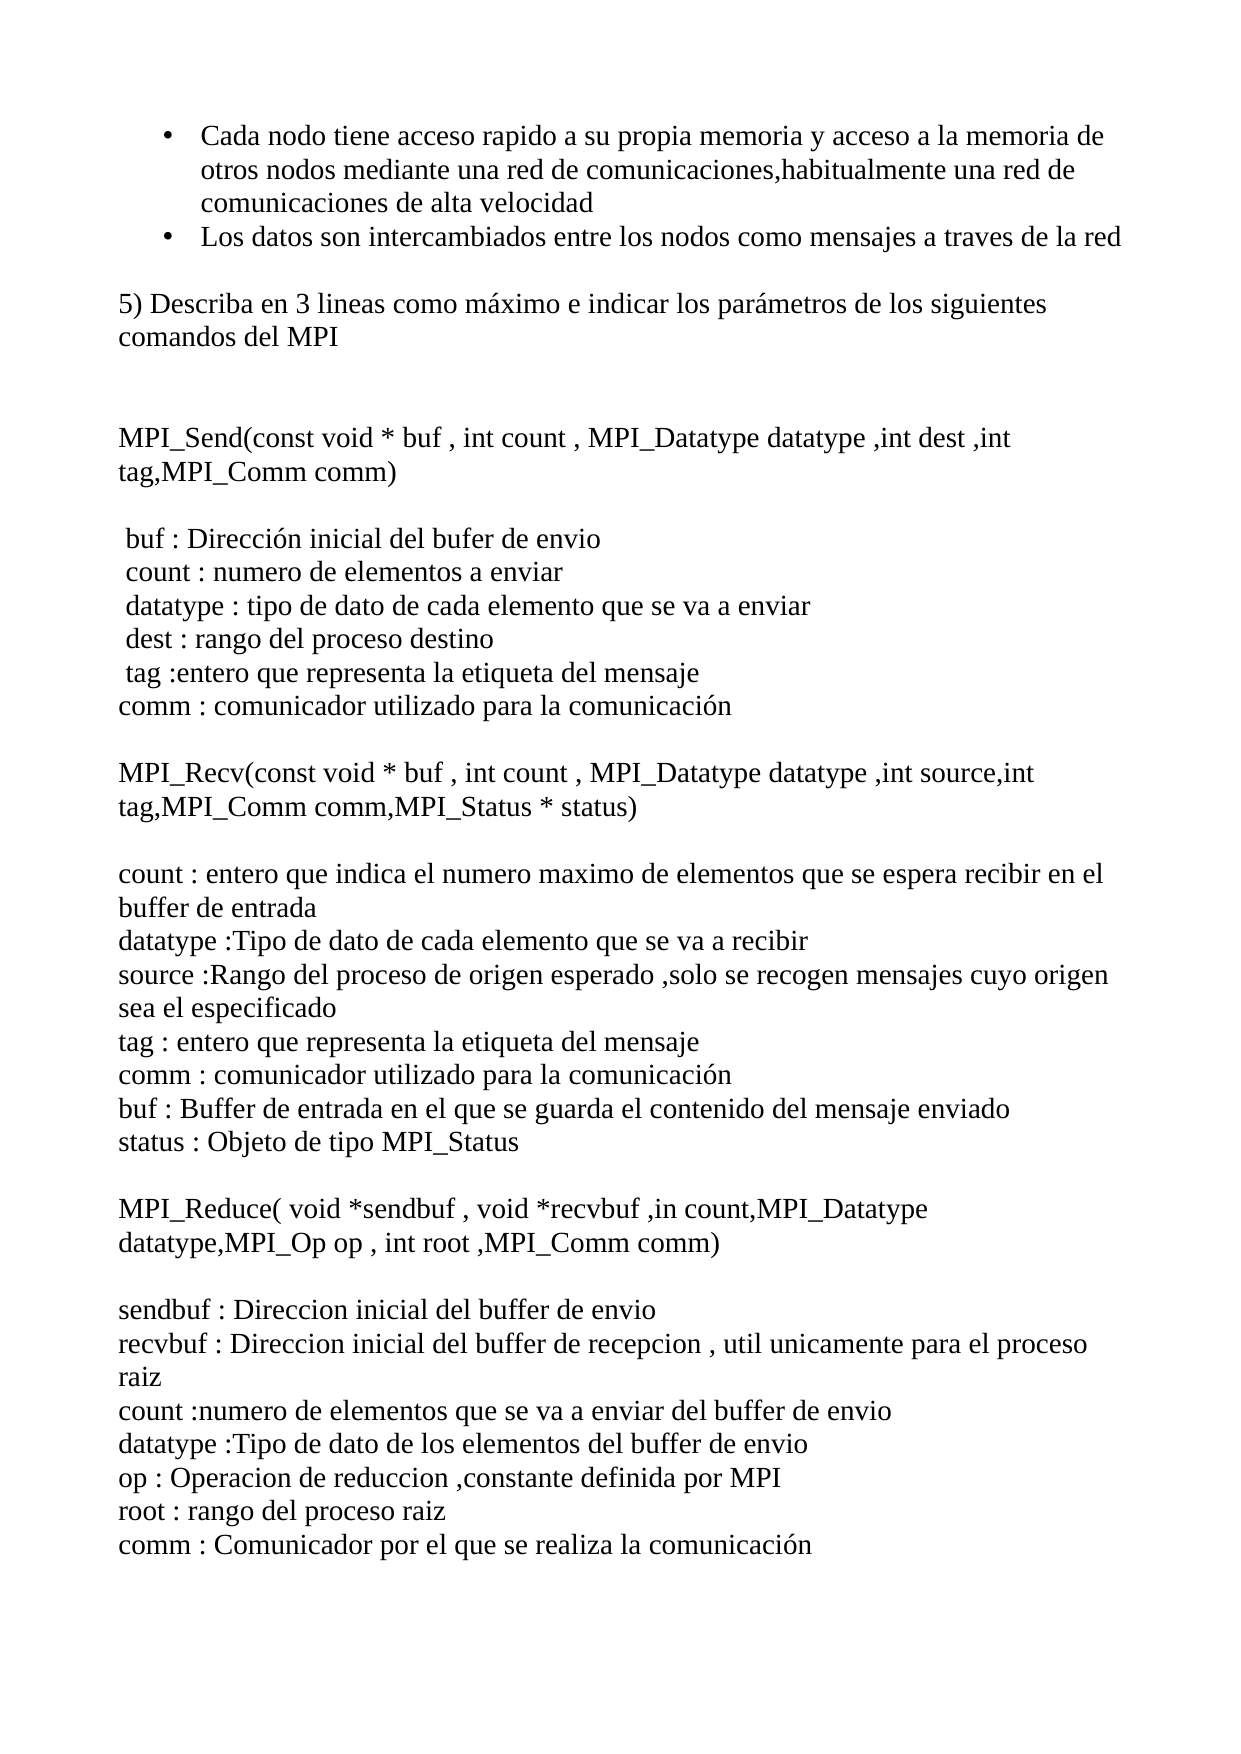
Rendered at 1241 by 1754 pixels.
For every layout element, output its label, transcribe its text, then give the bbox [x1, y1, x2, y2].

text datatype :Tipo de dato de los elementos del buffer de envio [118, 1426, 1122, 1460]
text comm : comunicador utilizado para la comunicación [118, 688, 1122, 722]
text tag :entero que representa la etiqueta del mensaje [118, 655, 1122, 688]
text root : rango del proceso raiz [118, 1493, 1122, 1527]
list Cada nodo tiene acceso rapido a su propia memoria y acceso a la memoria de otros nodos mediante una red de comunicaciones,habitualmente una red de comunicaciones de alta velocidad [163, 118, 1122, 219]
text op : Operacion de reduccion ,constante definida por MPI [118, 1460, 1122, 1493]
text comm : Comunicador por el que se realiza la comunicación [118, 1527, 1122, 1561]
text count : entero que indica el numero maximo de elementos que se espera recibir en el buffer de entrada [118, 856, 1122, 923]
text source :Rango del proceso de origen esperado ,solo se recogen mensajes cuyo origen sea el especificado [118, 957, 1122, 1024]
text MPI_Reduce( void *sendbuf , void *recvbuf ,in count,MPI_Datatype datatype,MPI_Op op , int root ,MPI_Comm comm) [118, 1192, 1122, 1259]
text recvbuf : Direccion inicial del buffer de recepcion , util unicamente para el proceso raiz [118, 1326, 1122, 1393]
text MPI_Recv(const void * buf , int count , MPI_Datatype datatype ,int source,int tag,MPI_Comm comm,MPI_Status * status) [118, 756, 1122, 823]
text count : numero de elementos a enviar [118, 554, 1122, 588]
text sendbuf : Direccion inicial del buffer de envio [118, 1292, 1122, 1326]
text count :numero de elementos que se va a enviar del buffer de envio [118, 1393, 1122, 1426]
text dest : rango del proceso destino [118, 621, 1122, 655]
text buf : Dirección inicial del bufer de envio [118, 521, 1122, 554]
list Los datos son intercambiados entre los nodos como mensajes a traves de la red [163, 219, 1122, 252]
text tag : entero que representa la etiqueta del mensaje [118, 1024, 1122, 1057]
text status : Objeto de tipo MPI_Status [118, 1124, 1122, 1158]
text buf : Buffer de entrada en el que se guarda el contenido del mensaje enviado [118, 1091, 1122, 1124]
text MPI_Send(const void * buf , int count , MPI_Datatype datatype ,int dest ,int tag,MPI_Comm comm) [118, 420, 1122, 487]
text comm : comunicador utilizado para la comunicación [118, 1057, 1122, 1091]
text datatype :Tipo de dato de cada elemento que se va a recibir [118, 923, 1122, 957]
text 5) Describa en 3 lineas como máximo e indicar los parámetros de los siguientes comandos del MPI [118, 286, 1122, 353]
text datatype : tipo de dato de cada elemento que se va a enviar [118, 588, 1122, 621]
